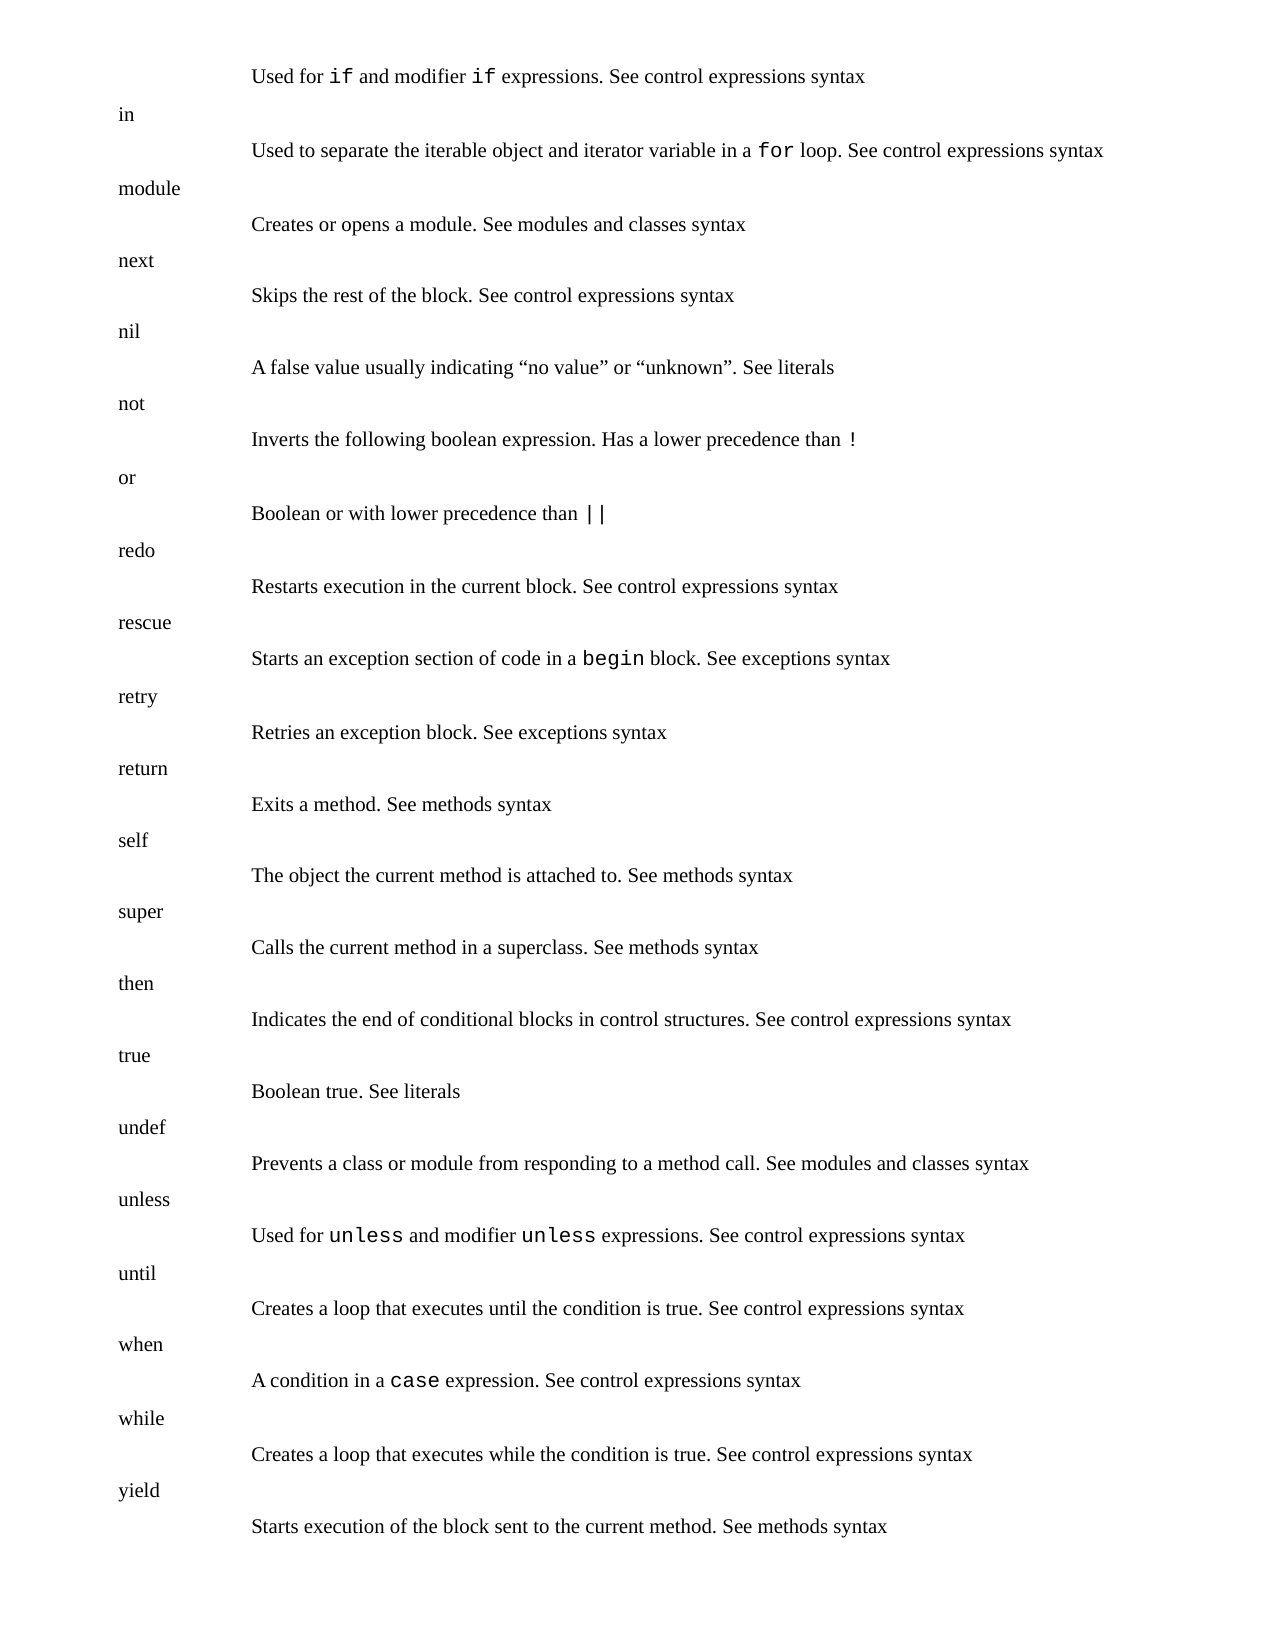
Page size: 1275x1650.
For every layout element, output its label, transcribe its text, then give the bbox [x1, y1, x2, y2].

subtitle return [118, 756, 1157, 780]
subtitle not [118, 391, 1157, 415]
list The object the current method is attached to. See methods syntax [177, 863, 1157, 887]
list Creates a loop that executes until the condition is true. See control expressions syntax [177, 1296, 1157, 1320]
subtitle retry [118, 684, 1157, 708]
subtitle while [118, 1406, 1157, 1430]
list A condition in a case expression. See control expressions syntax [177, 1368, 1157, 1394]
subtitle until [118, 1260, 1157, 1284]
subtitle module [118, 176, 1157, 200]
list Indicates the end of conditional blocks in control structures. See control expressions syntax [177, 1007, 1157, 1031]
list Boolean true. See literals [177, 1079, 1157, 1103]
subtitle unless [118, 1187, 1157, 1211]
list Used for unless and modifier unless expressions. See control expressions syntax [177, 1223, 1157, 1248]
list Calls the current method in a superclass. See methods syntax [177, 935, 1157, 959]
list Creates or opens a module. See modules and classes syntax [177, 212, 1157, 236]
subtitle undef [118, 1115, 1157, 1139]
list Retries an exception block. See exceptions syntax [177, 720, 1157, 744]
list Used to separate the iterable object and iterator variable in a for loop. See control expressions syntax [177, 138, 1157, 164]
subtitle or [118, 465, 1157, 489]
list Inverts the following boolean expression. Has a lower precedence than ! [177, 427, 1157, 453]
list Starts an exception section of code in a begin block. See exceptions syntax [177, 646, 1157, 672]
subtitle yield [118, 1478, 1157, 1502]
list A false value usually indicating “no value” or “unknown”. See literals [177, 355, 1157, 379]
list Starts execution of the block sent to the current method. See methods syntax [177, 1514, 1157, 1538]
subtitle when [118, 1332, 1157, 1356]
subtitle true [118, 1043, 1157, 1067]
subtitle in [118, 102, 1157, 126]
subtitle super [118, 899, 1157, 923]
subtitle then [118, 971, 1157, 995]
list Skips the rest of the block. See control expressions syntax [177, 283, 1157, 307]
subtitle self [118, 827, 1157, 852]
list Boolean or with lower precedence than || [177, 501, 1157, 526]
list Restarts execution in the current block. See control expressions syntax [177, 574, 1157, 598]
subtitle nil [118, 319, 1157, 343]
list Creates a loop that executes while the condition is true. See control expressions syntax [177, 1442, 1157, 1466]
list Prevents a class or module from responding to a method call. See modules and classes syntax [177, 1151, 1157, 1175]
subtitle next [118, 247, 1157, 272]
subtitle redo [118, 538, 1157, 562]
list Used for if and modifier if expressions. See control expressions syntax [177, 64, 1157, 90]
list Exits a method. See methods syntax [177, 792, 1157, 816]
subtitle rescue [118, 610, 1157, 634]
